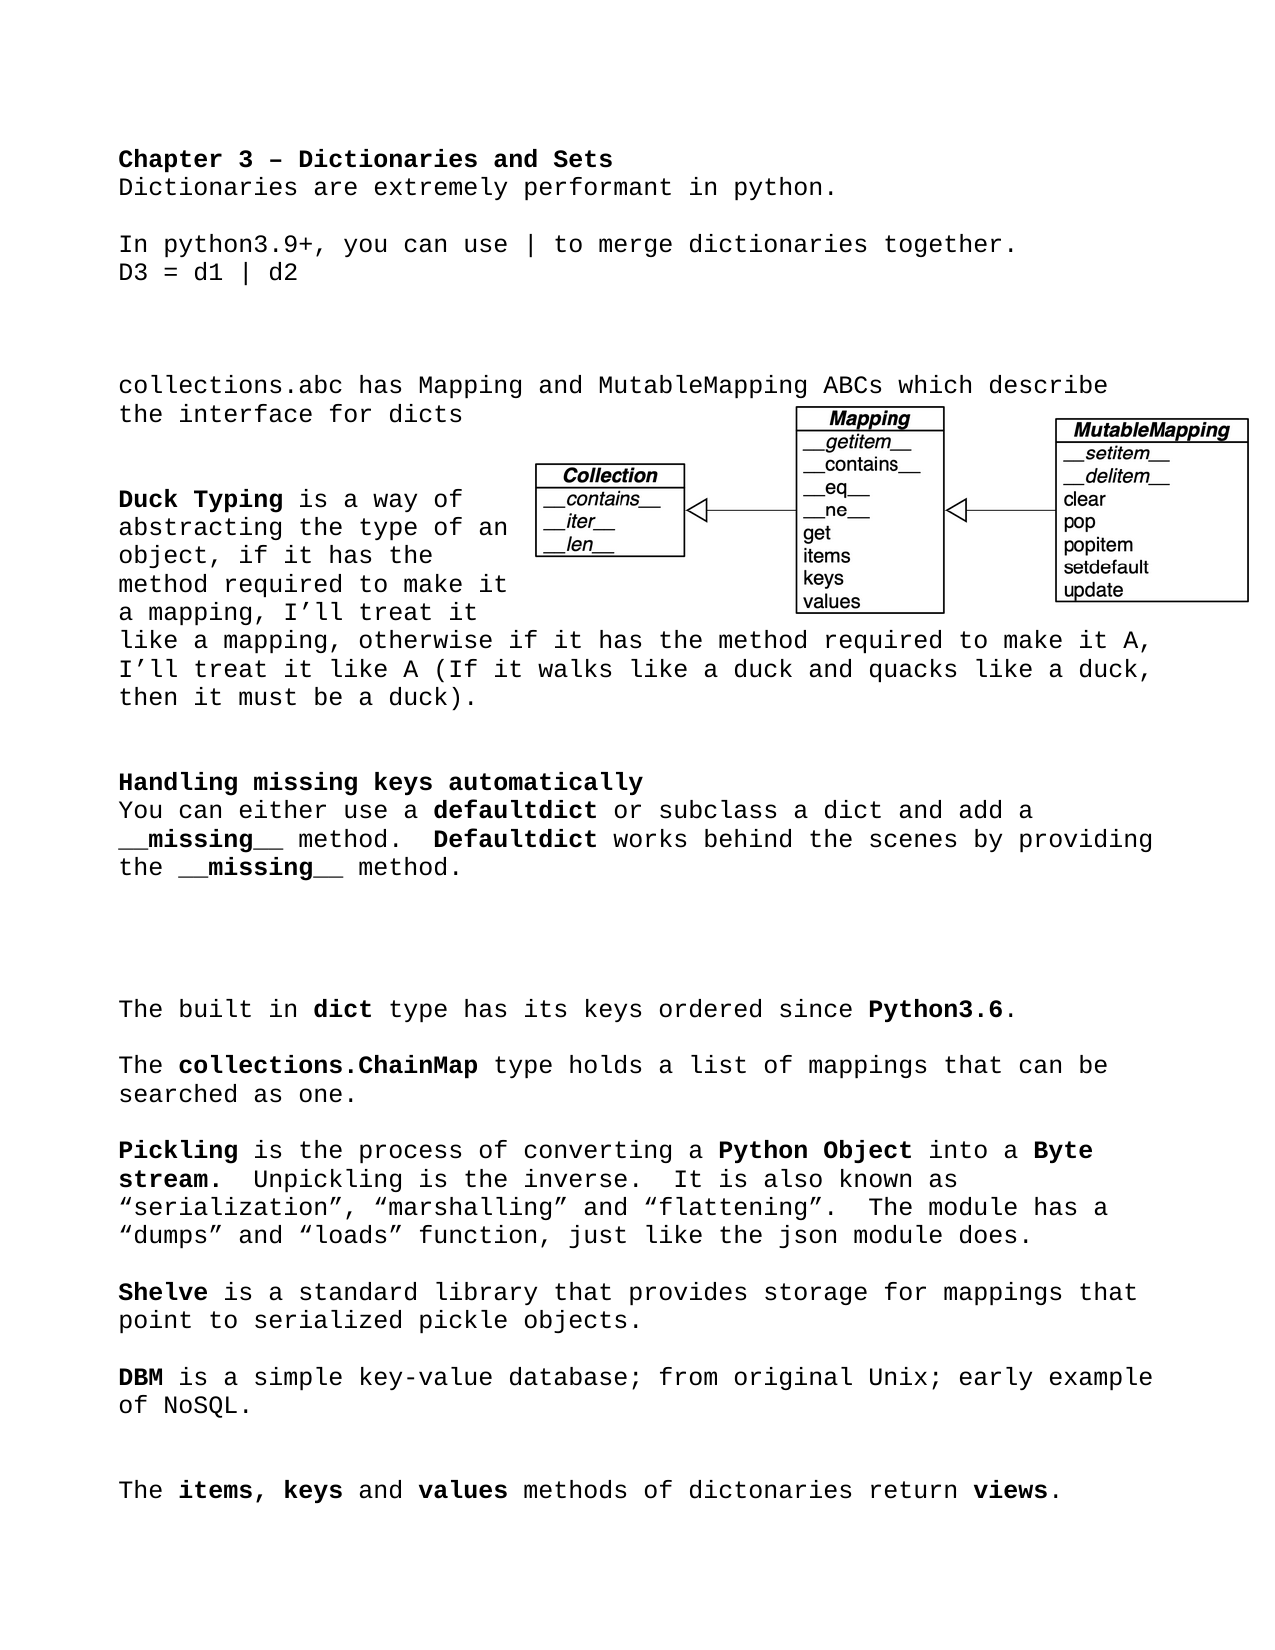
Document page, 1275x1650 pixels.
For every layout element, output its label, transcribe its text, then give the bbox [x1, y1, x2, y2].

text Shelve is a standard library that provides storage for mappings that point to serialized pickle objects. [118, 1280, 1157, 1336]
text Chapter 3 – Dictionaries and Sets [118, 146, 1157, 175]
text D3 = d1 | d2 [118, 260, 1157, 288]
text Handling missing keys automatically [118, 770, 1157, 798]
text In python3.9+, you can use | to merge dictionaries together. [118, 231, 1157, 260]
text DBM is a simple key-value database; from original Unix; early example of NoSQL. [118, 1365, 1157, 1421]
text Duck Typing is a way of abstracting the type of an object, if it has the method required to make it a mapping, I’ll treat it like a mapping, otherwise if it has the method required to make it A, I’ll treat it like A (If it walks like a duck and quacks like a duck, then it must be a duck). [118, 486, 1157, 713]
picture [530, 402, 1255, 619]
text The built in dict type has its keys ordered since Python3.6. [118, 996, 1157, 1025]
text The items, keys and values methods of dictonaries return views. [118, 1478, 1157, 1506]
text The collections.ChainMap type holds a list of mappings that can be searched as one. [118, 1053, 1157, 1110]
text You can either use a defaultdict or subclass a dict and add a __missing__ method. Defaultdict works behind the scenes by providing the __missing__ method. [118, 798, 1157, 883]
text Dictionaries are extremely performant in python. [118, 175, 1157, 203]
text Pickling is the process of converting a Python Object into a Byte stream. Unpickling is the inverse. It is also known as “serialization”, “marshalling” and “flattening”. The module has a “dumps” and “loads” function, just like the json module does. [118, 1138, 1157, 1251]
text collections.abc has Mapping and MutableMapping ABCs which describe the interface for dicts [118, 373, 1157, 430]
